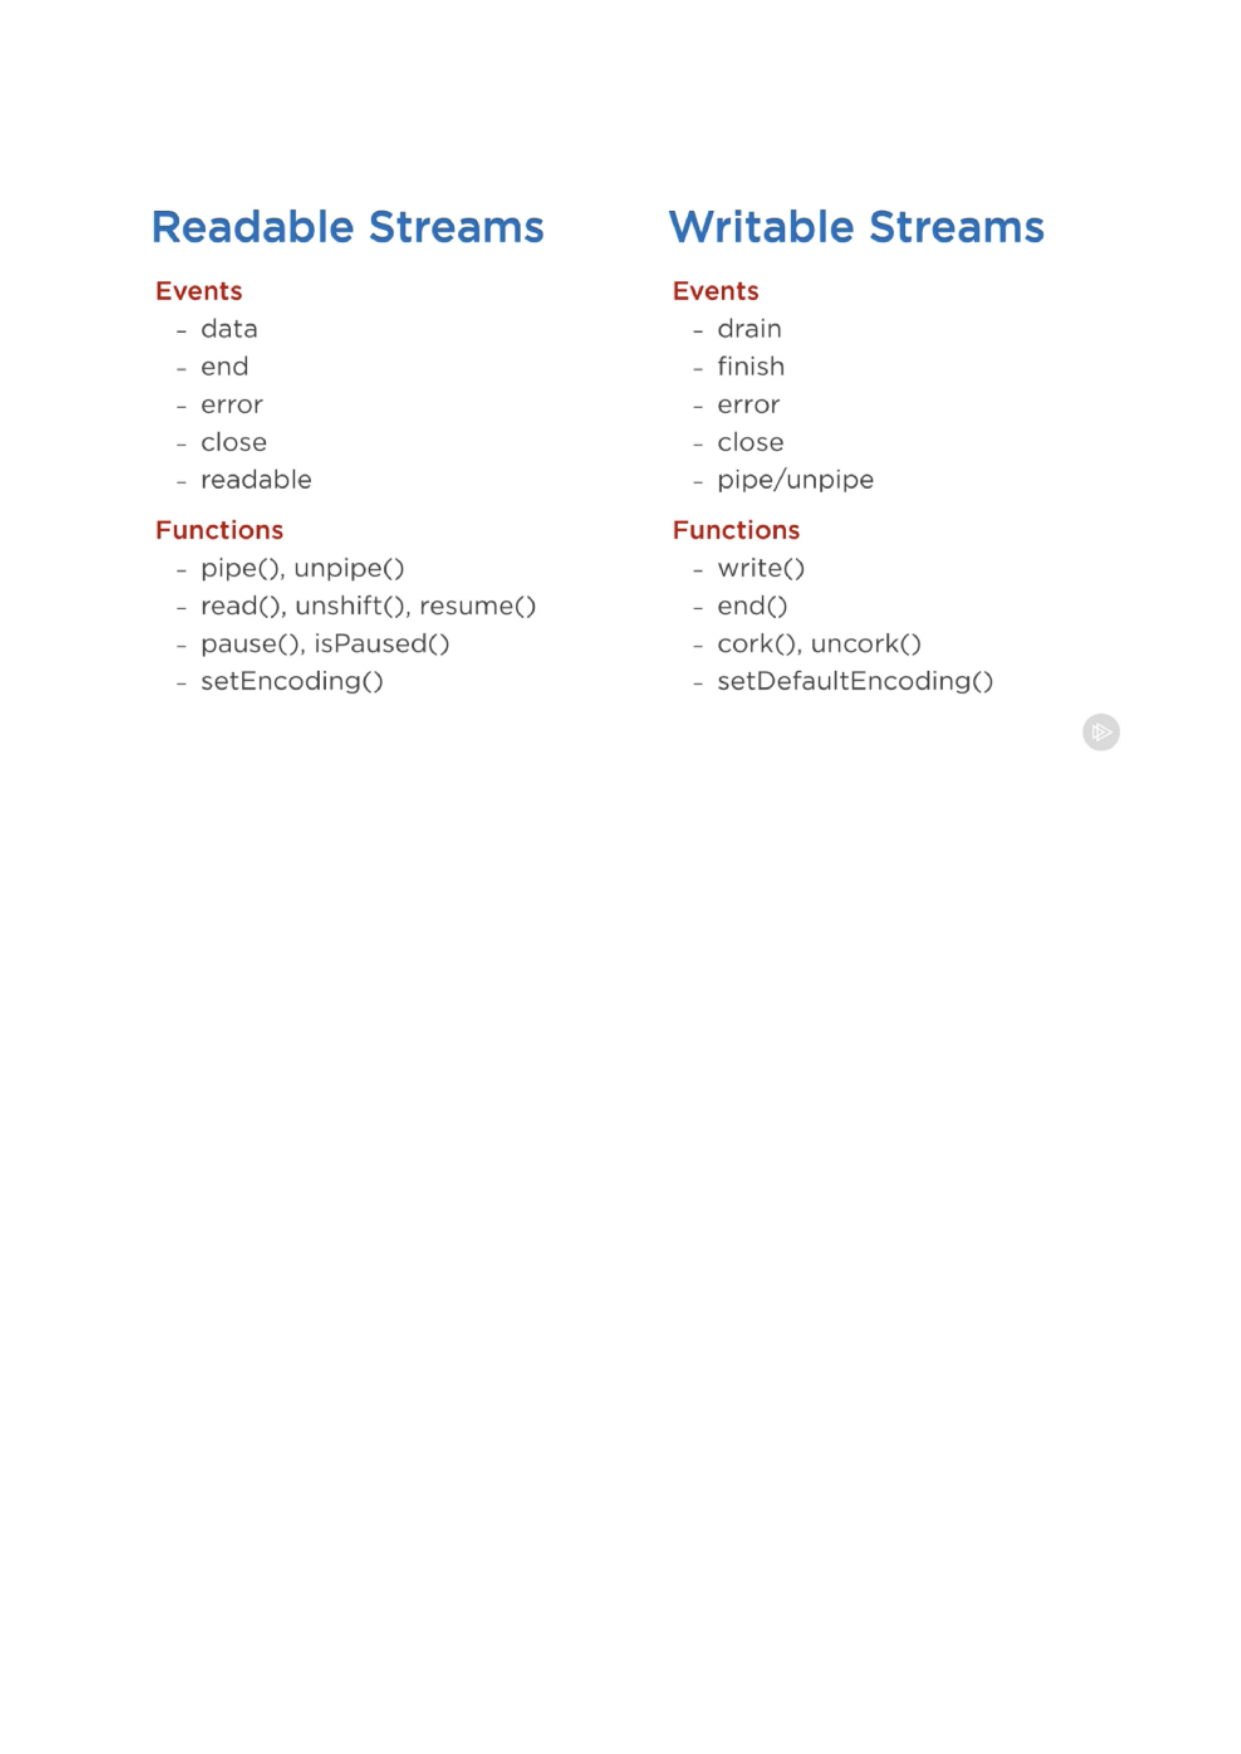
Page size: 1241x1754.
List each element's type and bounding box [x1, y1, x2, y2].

picture [124, 182, 1129, 759]
